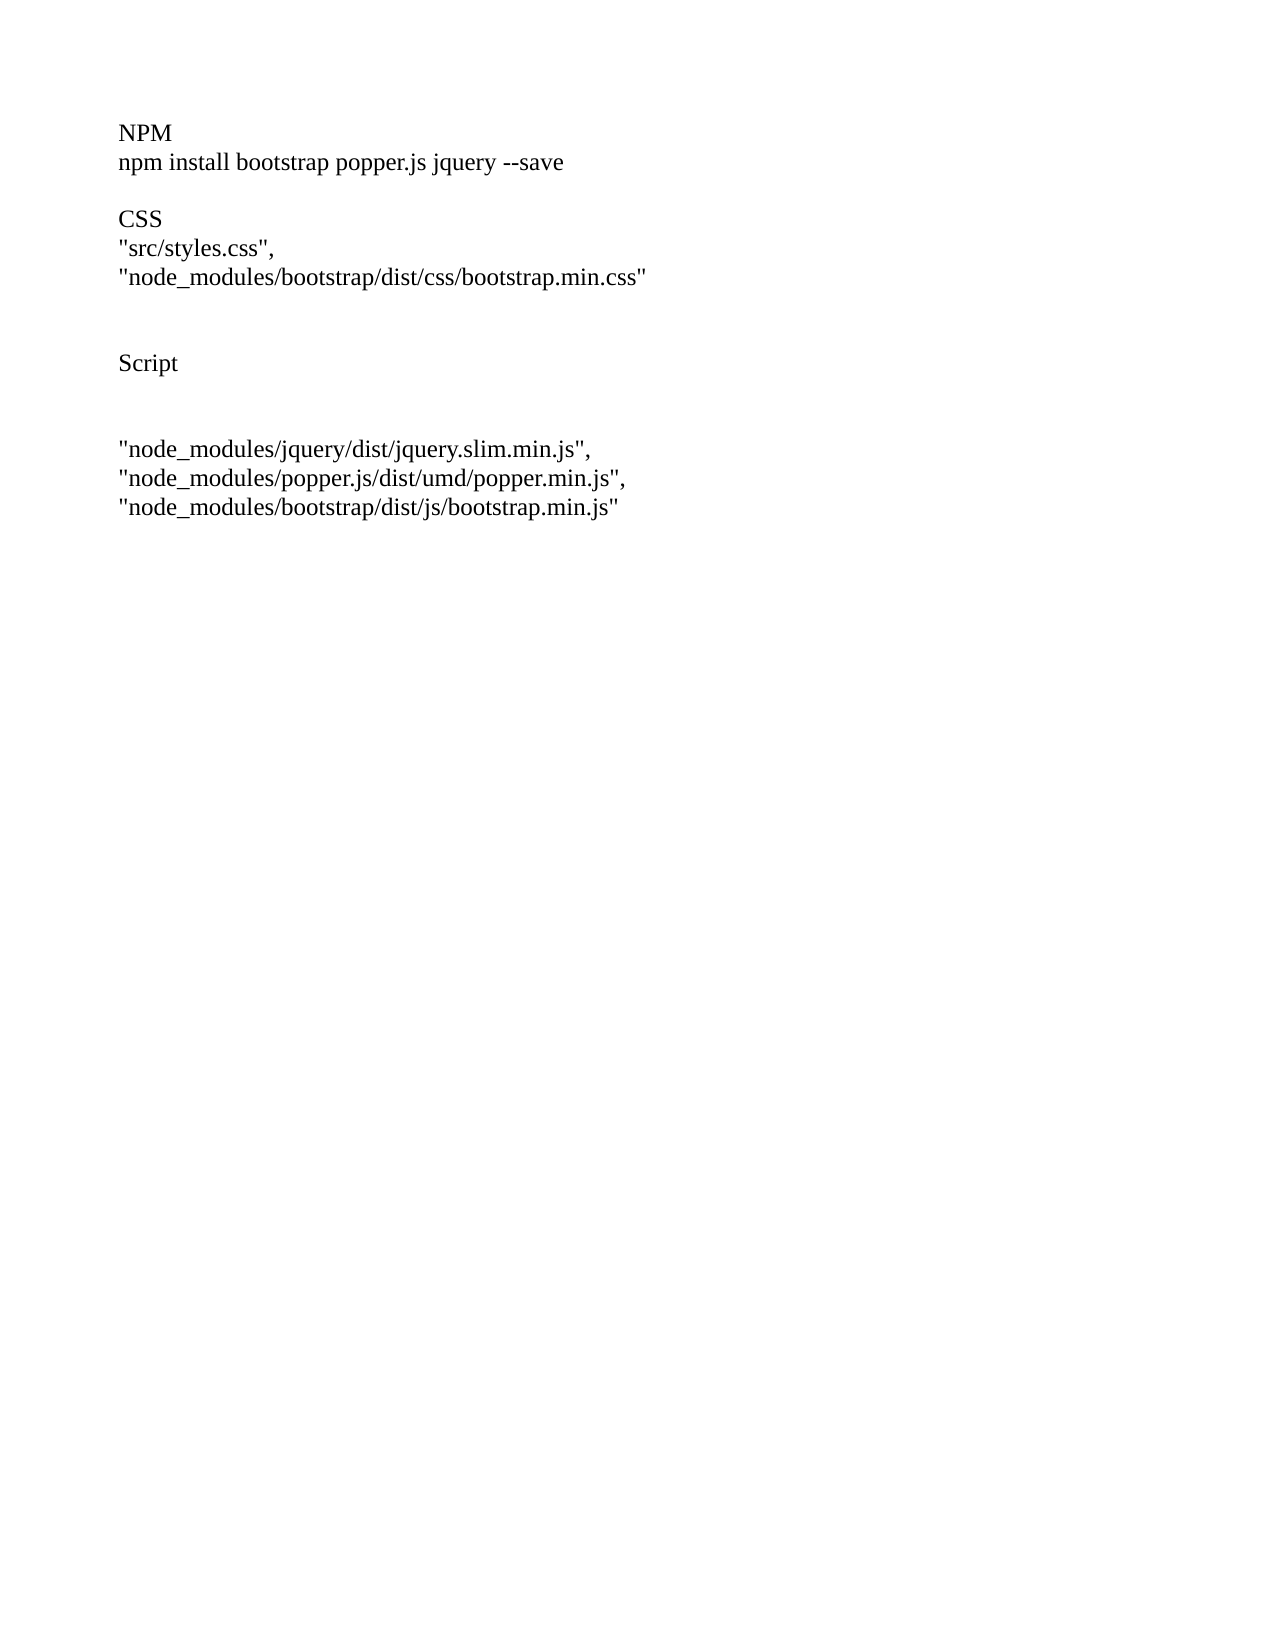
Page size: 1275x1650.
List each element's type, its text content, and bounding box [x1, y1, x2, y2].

text NPM [118, 118, 1157, 147]
text npm install bootstrap popper.js jquery --save [118, 147, 1157, 176]
text CSS [118, 204, 1157, 233]
text "node_modules/bootstrap/dist/js/bootstrap.min.js" [118, 492, 1157, 521]
text "node_modules/bootstrap/dist/css/bootstrap.min.css" [118, 262, 1157, 291]
text "src/styles.css", [118, 233, 1157, 262]
text "node_modules/popper.js/dist/umd/popper.min.js", [118, 463, 1157, 492]
text "node_modules/jquery/dist/jquery.slim.min.js", [118, 434, 1157, 463]
text Script [118, 348, 1157, 377]
